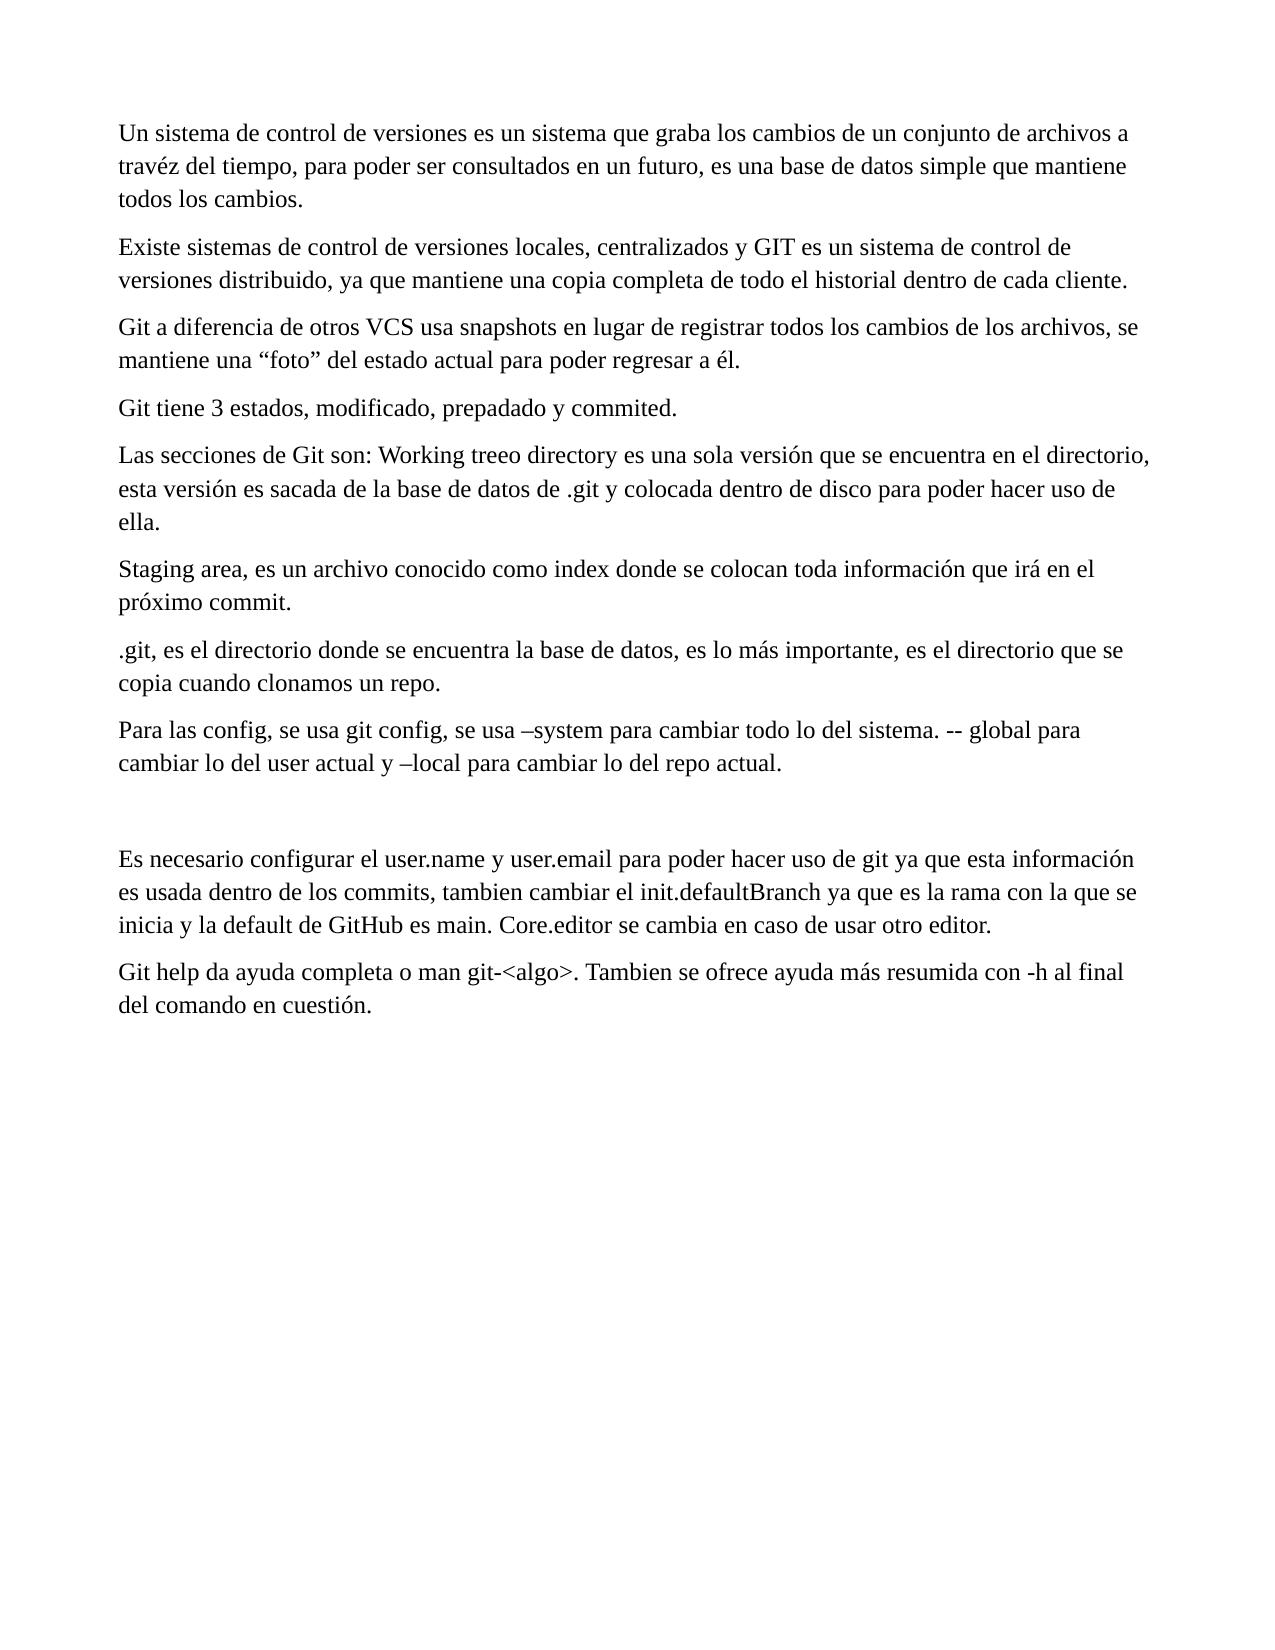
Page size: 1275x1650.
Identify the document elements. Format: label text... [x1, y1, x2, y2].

text Un sistema de control de versiones es un sistema que graba los cambios de un conjunto de archivos a travéz del tiempo, para poder ser consultados en un futuro, es una base de datos simple que mantiene todos los cambios. [118, 118, 1157, 213]
text .git, es el directorio donde se encuentra la base de datos, es lo más importante, es el directorio que se copia cuando clonamos un repo. [118, 635, 1157, 697]
text Git help da ayuda completa o man git-<algo>. Tambien se ofrece ayuda más resumida con -h al final del comando en cuestión. [118, 957, 1157, 1019]
text Git tiene 3 estados, modificado, prepadado y commited. [118, 393, 1157, 422]
text Existe sistemas de control de versiones locales, centralizados y GIT es un sistema de control de versiones distribuido, ya que mantiene una copia completa de todo el historial dentro de cada cliente. [118, 232, 1157, 293]
text Staging area, es un archivo conocido como index donde se colocan toda información que irá en el próximo commit. [118, 554, 1157, 616]
text Para las config, se usa git config, se usa –system para cambiar todo lo del sistema. -- global para cambiar lo del user actual y –local para cambiar lo del repo actual. [118, 716, 1157, 777]
text Es necesario configurar el user.name y user.email para poder hacer uso de git ya que esta información es usada dentro de los commits, tambien cambiar el init.defaultBranch ya que es la rama con la que se inicia y la default de GitHub es main. Core.editor se cambia en caso de usar otro editor. [118, 844, 1157, 938]
text Las secciones de Git son: Working treeo directory es una sola versión que se encuentra en el directorio, esta versión es sacada de la base de datos de .git y colocada dentro de disco para poder hacer uso de ella. [118, 441, 1157, 535]
text Git a diferencia de otros VCS usa snapshots en lugar de registrar todos los cambios de los archivos, se mantiene una “foto” del estado actual para poder regresar a él. [118, 312, 1157, 374]
